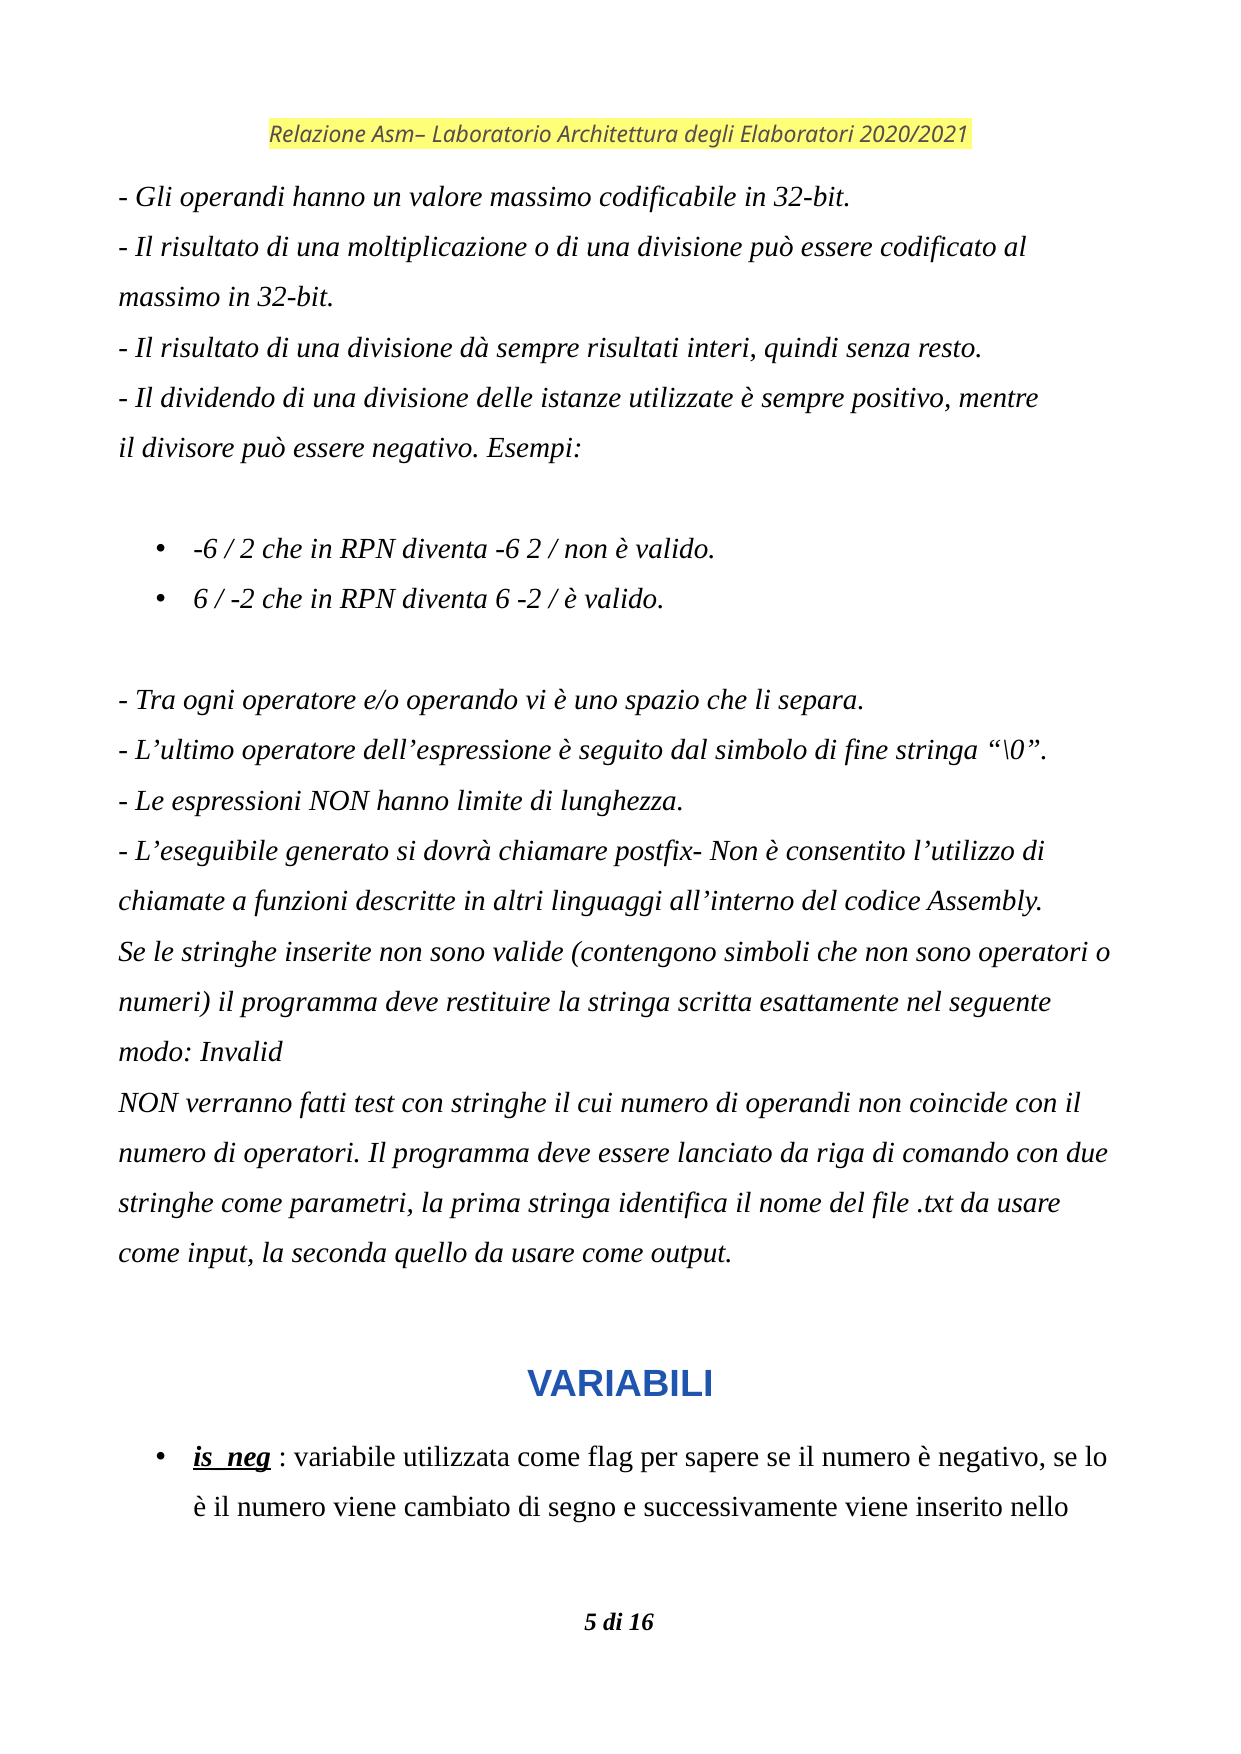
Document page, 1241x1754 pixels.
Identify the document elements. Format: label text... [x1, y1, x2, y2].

text il divisore può essere negativo. Esempi: [118, 430, 1122, 464]
subtitle VARIABILI [118, 1361, 1122, 1405]
list is_neg : variabile utilizzata come flag per sapere se il numero è negativo, se lo è il numero viene cambiato di segno e successivamente viene inserito nello [156, 1439, 1122, 1523]
list 6 / -2 che in RPN diventa 6 -2 / è valido. [156, 581, 1122, 615]
text massimo in 32-bit. [118, 279, 1122, 313]
text - L’eseguibile generato si dovrà chiamare postfix- Non è consentito l’utilizzo di chiamate a funzioni descritte in altri linguaggi all’interno del codice Assembly. [118, 833, 1122, 917]
text Se le stringhe inserite non sono valide (contengono simboli che non sono operatori o numeri) il programma deve restituire la stringa scritta esattamente nel seguente modo: Invalid [118, 934, 1122, 1068]
text - Tra ogni operatore e/o operando vi è uno spazio che li separa. [118, 682, 1122, 716]
text - Il risultato di una moltiplicazione o di una divisione può essere codificato al [118, 229, 1122, 263]
text - Gli operandi hanno un valore massimo codificabile in 32-bit. [118, 179, 1122, 212]
text - Le espressioni NON hanno limite di lunghezza. [118, 783, 1122, 816]
text NON verranno fatti test con stringhe il cui numero di operandi non coincide con il numero di operatori. Il programma deve essere lanciato da riga di comando con due stringhe come parametri, la prima stringa identifica il nome del file .txt da usare come input, la seconda quello da usare come output. [118, 1085, 1122, 1269]
text - Il dividendo di una divisione delle istanze utilizzate è sempre positivo, mentre [118, 380, 1122, 414]
text - Il risultato di una divisione dà sempre risultati interi, quindi senza resto. [118, 330, 1122, 363]
text - L’ultimo operatore dell’espressione è seguito dal simbolo di fine stringa “\0”. [118, 732, 1122, 766]
list -6 / 2 che in RPN diventa -6 2 / non è valido. [156, 531, 1122, 565]
